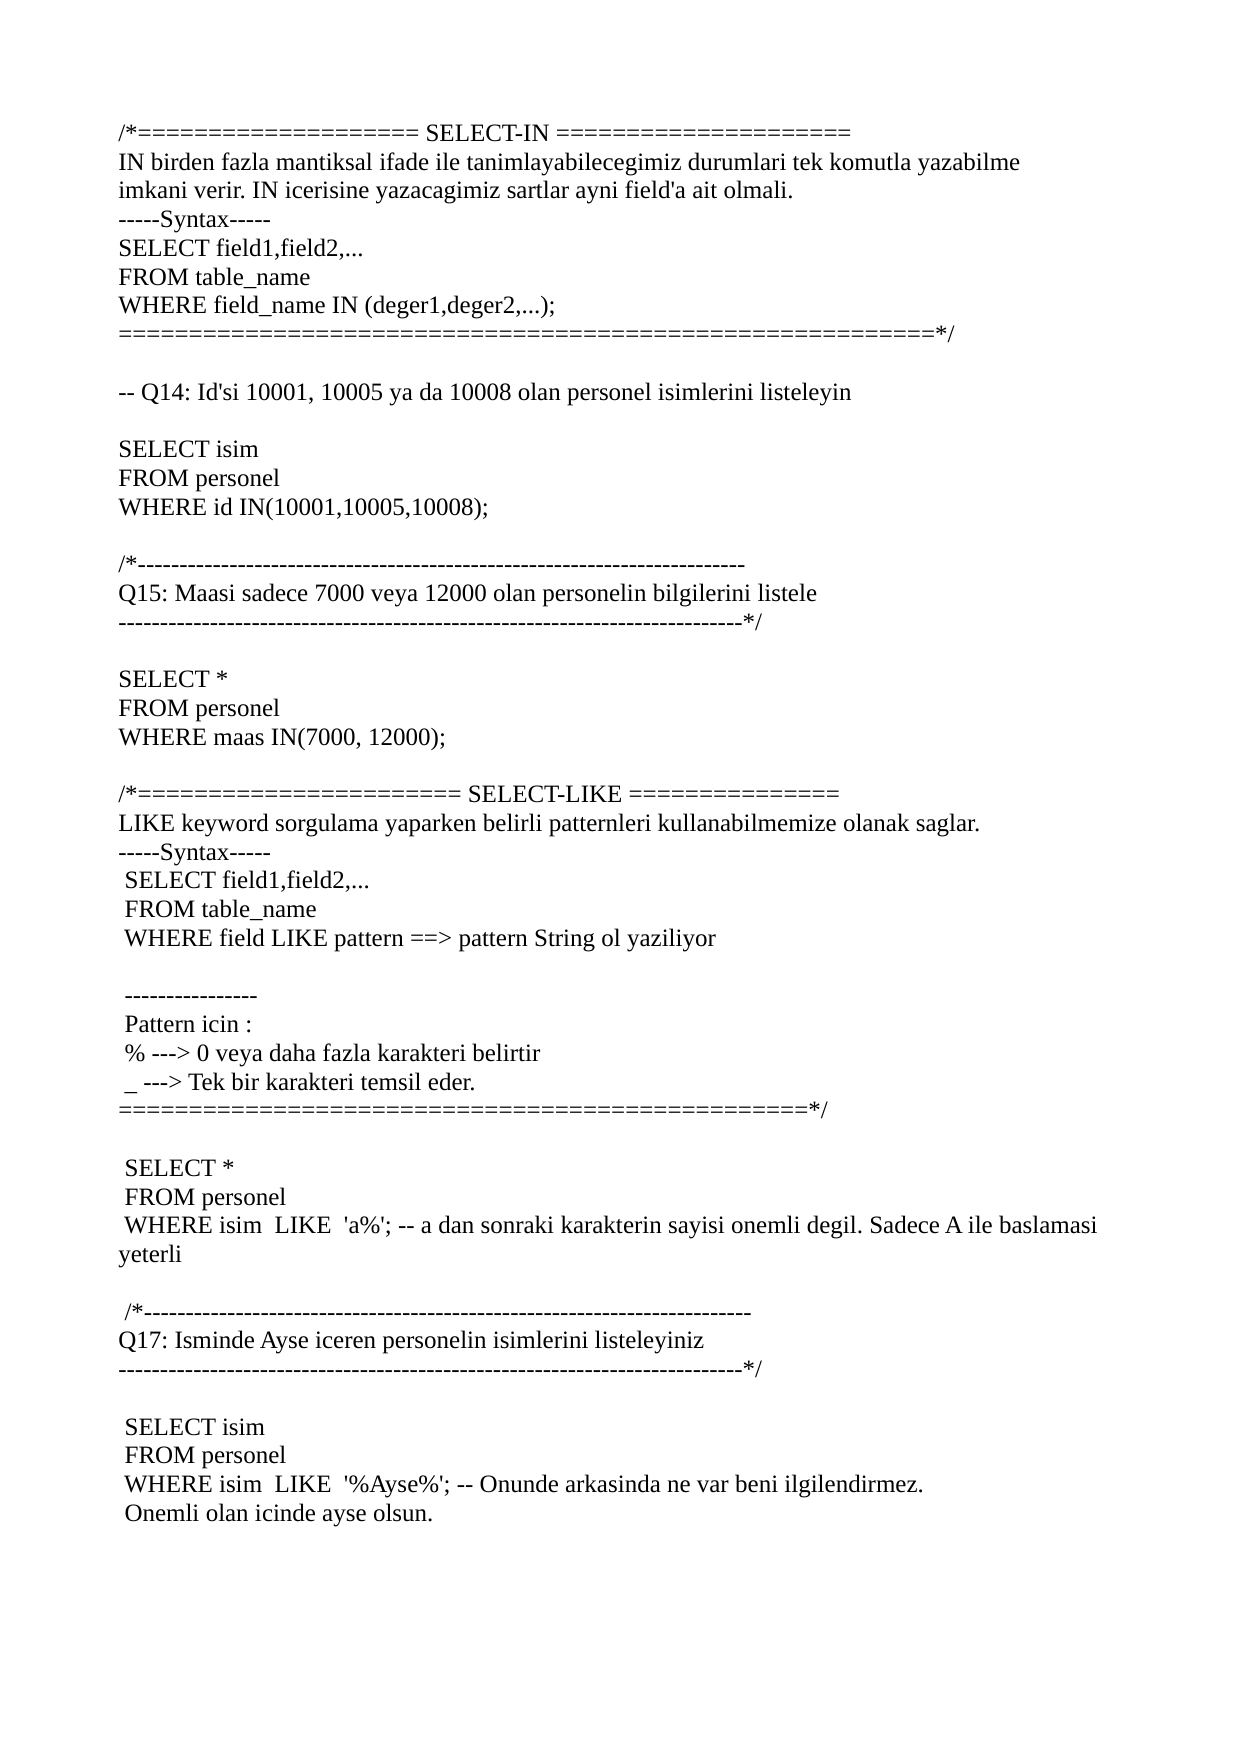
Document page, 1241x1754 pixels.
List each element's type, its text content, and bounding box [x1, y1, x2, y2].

text /*------------------------------------------------------------------------- Q18: Ismi n harfi ile biten personeli listeleyiniz ---------------------------------------------------------------------------*/ SELECT * FROM personel WHERE isim LIKE '%n'; /*------------------------------------------------------------------------- Q19: Isminin 2. harfi e olan personeli listeleyiniz ---------------------------------------------------------------------------*/ SELECT * FROM personel WHERE isim LIKE '_E%'; /*------------------------------------------------------------------------- Q20: Isminin 2. harfi e olup diger harflerinde y olan personeli listeleyiniz ---------------------------------------------------------------------------*/ SELECT * FROM personel WHERE isim LIKE '_e%' and isim LIKE '%y%'; /*------------------------------------------------------------------------- Q21: Isminde a harfi olmayan personeli listeleyiniz ---------------------------------------------------------------------------*/ SELECT * FROM personel WHERE isim not LIKE '%a%'; /*------------------------------------------------------------------------- Q22: Maasi 5 haneli olan personeli listeleyiniz ---------------------------------------------------------------------------*/ SELECT * FROM personel WHERE maas LIKE '_____'; /*------------------------------------------------------------------------- Q23: 1. harfi a ve 7. harfi a olan personeli listeleyiniz ---------------------------------------------------------------------------*/ SELECT * FROM personel WHERE isim LIKE 'a_____a%'; [118, 1556, 1122, 1613]
text /*==================== SELECT-IN ===================== IN birden fazla mantiksal ifade ile tanimlayabilecegimiz durumlari tek komutla yazabilme imkani verir. IN icerisine yazacagimiz sartlar ayni field'a ait olmali. -----Syntax----- SELECT field1,field2,... FROM table_name WHERE field_name IN (deger1,deger2,...); ==========================================================*/ -- Q14: Id'si 10001, 10005 ya da 10008 olan personel isimlerini listeleyin SELECT isim FROM personel WHERE id IN(10001,10005,10008); /*------------------------------------------------------------------------- Q15: Maasi sadece 7000 veya 12000 olan personelin bilgilerini listele ---------------------------------------------------------------------------*/ SELECT * FROM personel WHERE maas IN(7000, 12000); /*======================= SELECT-LIKE =============== LIKE keyword sorgulama yaparken belirli patternleri kullanabilmemize olanak saglar. -----Syntax----- SELECT field1,field2,... FROM table_name WHERE field LIKE pattern ==> pattern String ol yaziliyor ---------------- Pattern icin : % ---> 0 veya daha fazla karakteri belirtir _ ---> Tek bir karakteri temsil eder. =================================================*/ SELECT * FROM personel WHERE isim LIKE 'a%'; -- a dan sonraki karakterin sayisi onemli degil. Sadece A ile baslamasi yeterli /*------------------------------------------------------------------------- Q17: Isminde Ayse iceren personelin isimlerini listeleyiniz ---------------------------------------------------------------------------*/ SELECT isim FROM personel WHERE isim LIKE '%Ayse%'; -- Onunde arkasinda ne var beni ilgilendirmez. [118, 118, 1122, 1498]
text Onemli olan icinde ayse olsun. [118, 1498, 1122, 1556]
